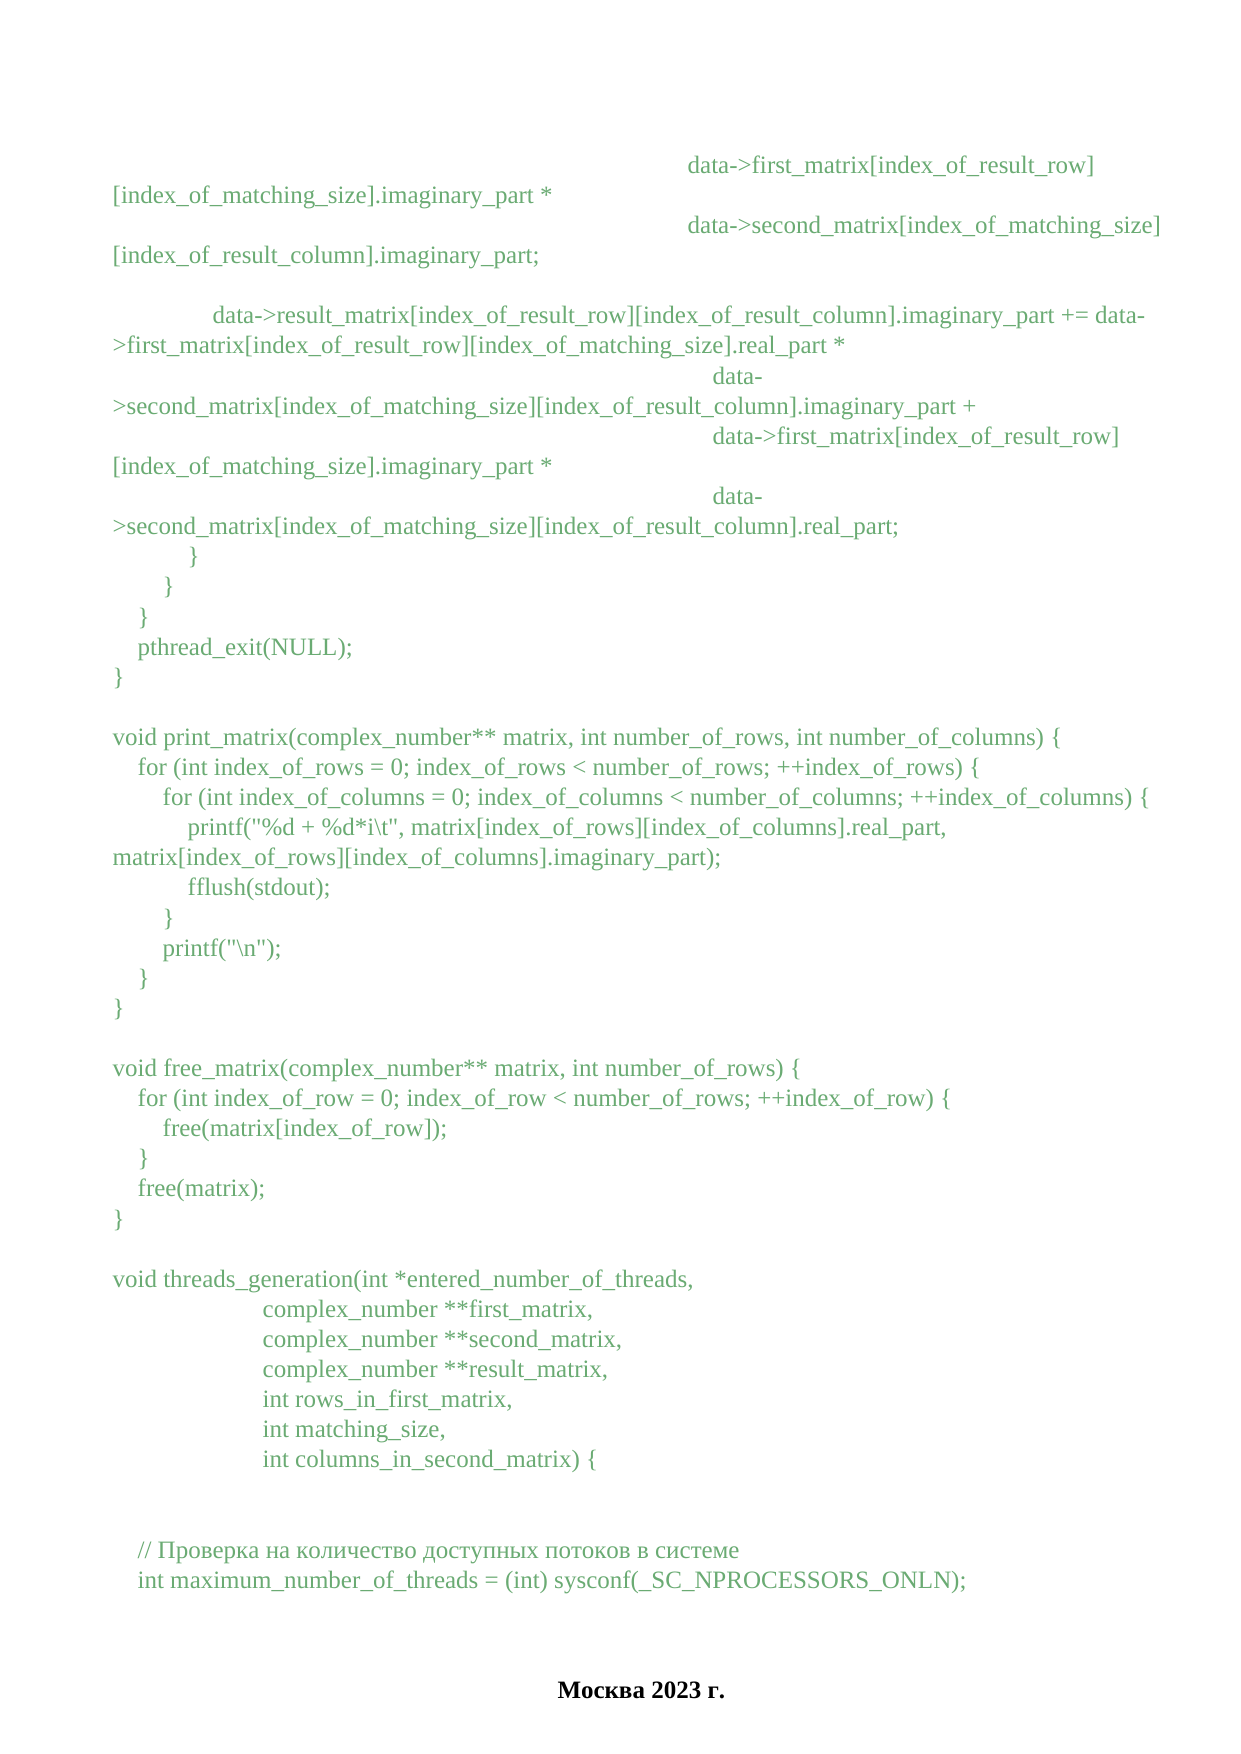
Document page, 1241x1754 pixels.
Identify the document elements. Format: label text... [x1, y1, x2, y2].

text data->result_matrix[index_of_result_row][index_of_result_column].imaginary_part += data->first_matrix[index_of_result_row][index_of_matching_size].real_part * [112, 301, 1169, 359]
text complex_number **result_matrix, [112, 1354, 1169, 1383]
text data->second_matrix[index_of_matching_size][index_of_result_column].real_part; [112, 481, 1169, 540]
text } [112, 903, 1169, 931]
text void free_matrix(complex_number** matrix, int number_of_rows) { [112, 1053, 1169, 1082]
text } [112, 1143, 1169, 1172]
text int columns_in_second_matrix) { [112, 1444, 1169, 1473]
text } [112, 571, 1169, 600]
text complex_number **first_matrix, [112, 1294, 1169, 1323]
text int rows_in_first_matrix, [112, 1384, 1169, 1413]
text for (int index_of_row = 0; index_of_row < number_of_rows; ++index_of_row) { [112, 1083, 1169, 1112]
text printf("\n"); [112, 933, 1169, 961]
text fflush(stdout); [112, 872, 1169, 901]
text free(matrix[index_of_row]); [112, 1113, 1169, 1142]
text } [112, 993, 1169, 1022]
text } [112, 1204, 1169, 1232]
text data->first_matrix[index_of_result_row][index_of_matching_size].imaginary_part * [112, 150, 1169, 209]
text for (int index_of_rows = 0; index_of_rows < number_of_rows; ++index_of_rows) { [112, 752, 1169, 781]
text data->second_matrix[index_of_matching_size][index_of_result_column].imaginary_part + [112, 361, 1169, 419]
text pthread_exit(NULL); [112, 632, 1169, 660]
text } [112, 963, 1169, 992]
text int matching_size, [112, 1414, 1169, 1443]
text // Проверка на количество доступных потоков в системе [112, 1535, 1169, 1563]
text void threads_generation(int *entered_number_of_threads, [112, 1264, 1169, 1293]
text } [112, 541, 1169, 570]
text complex_number **second_matrix, [112, 1324, 1169, 1353]
text free(matrix); [112, 1173, 1169, 1202]
text printf("%d + %d*i\t", matrix[index_of_rows][index_of_columns].real_part, matrix[index_of_rows][index_of_columns].imaginary_part); [112, 812, 1169, 871]
text } [112, 662, 1169, 691]
text int maximum_number_of_threads = (int) sysconf(_SC_NPROCESSORS_ONLN); [112, 1565, 1169, 1594]
text void print_matrix(complex_number** matrix, int number_of_rows, int number_of_columns) { [112, 722, 1169, 751]
text data->second_matrix[index_of_matching_size][index_of_result_column].imaginary_part; [112, 210, 1169, 269]
text data->first_matrix[index_of_result_row][index_of_matching_size].imaginary_part * [112, 421, 1169, 480]
text for (int index_of_columns = 0; index_of_columns < number_of_columns; ++index_of_columns) { [112, 782, 1169, 811]
text } [112, 602, 1169, 630]
